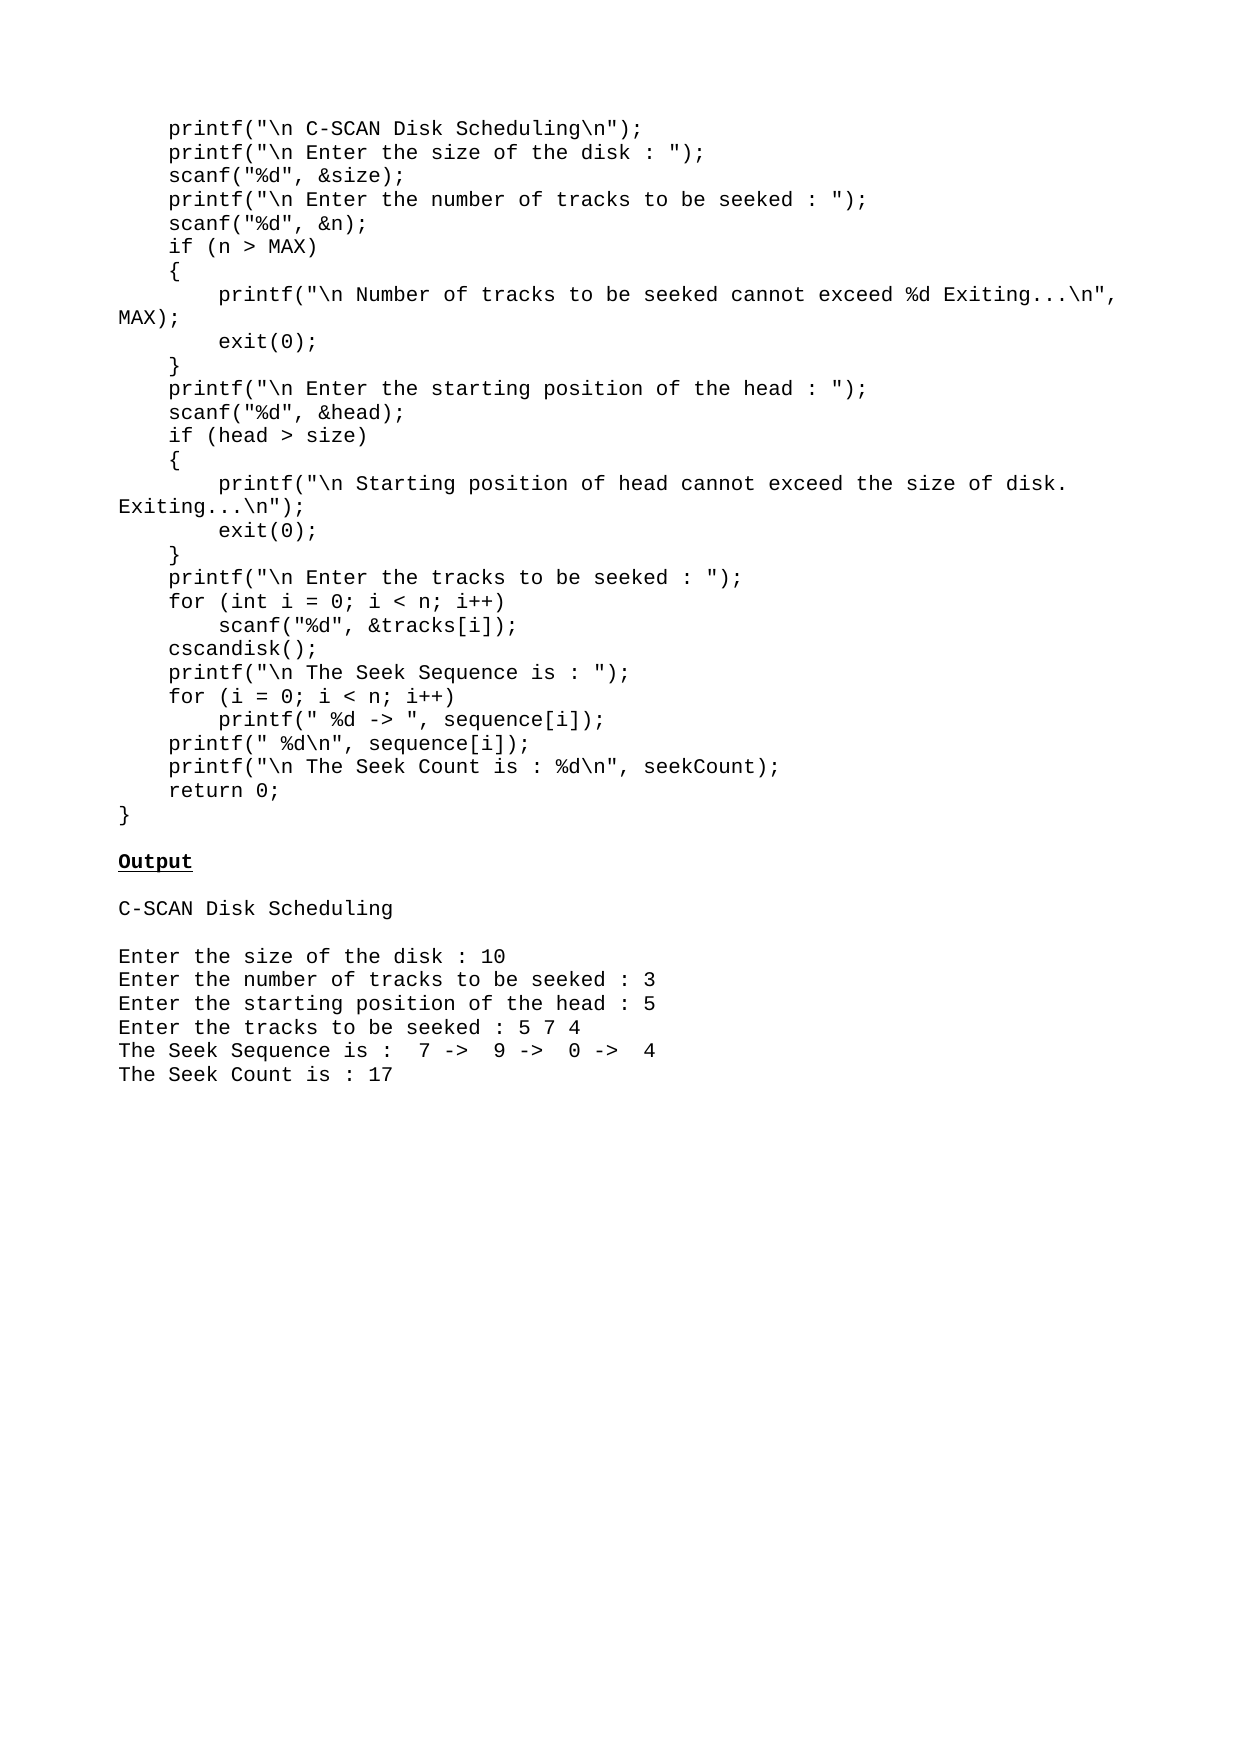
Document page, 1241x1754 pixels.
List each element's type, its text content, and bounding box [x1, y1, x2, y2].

text exit(0); [118, 331, 1122, 354]
text scanf("%d", &n); [118, 213, 1122, 236]
text for (int i = 0; i < n; i++) [118, 591, 1122, 615]
text cscandisk(); [118, 638, 1122, 662]
text C-SCAN Disk Scheduling [118, 898, 1122, 922]
text } [118, 544, 1122, 567]
text Enter the tracks to be seeked : 5 7 4 [118, 1017, 1122, 1040]
text printf("\n The Seek Sequence is : "); [118, 662, 1122, 686]
text Enter the number of tracks to be seeked : 3 [118, 969, 1122, 993]
text } [118, 354, 1122, 378]
text scanf("%d", &size); [118, 165, 1122, 189]
text { [118, 260, 1122, 284]
text Enter the size of the disk : 10 [118, 946, 1122, 969]
text The Seek Sequence is : 7 -> 9 -> 0 -> 4 [118, 1040, 1122, 1064]
text printf("\n Enter the size of the disk : "); [118, 142, 1122, 165]
text printf("\n The Seek Count is : %d\n", seekCount); [118, 757, 1122, 780]
text printf("\n Enter the tracks to be seeked : "); [118, 567, 1122, 591]
text { [118, 449, 1122, 473]
text return 0; [118, 780, 1122, 804]
text printf("\n C-SCAN Disk Scheduling\n"); [118, 118, 1122, 142]
text scanf("%d", &tracks[i]); [118, 615, 1122, 638]
text for (i = 0; i < n; i++) [118, 686, 1122, 709]
text exit(0); [118, 520, 1122, 544]
text if (head > size) [118, 426, 1122, 449]
text printf(" %d\n", sequence[i]); [118, 733, 1122, 757]
text scanf("%d", &head); [118, 402, 1122, 426]
text Output [118, 851, 1122, 875]
text printf("\n Starting position of head cannot exceed the size of disk. Exiting...\n"); [118, 473, 1122, 520]
text if (n > MAX) [118, 236, 1122, 260]
text Enter the starting position of the head : 5 [118, 993, 1122, 1017]
text printf("\n Enter the starting position of the head : "); [118, 378, 1122, 402]
text printf(" %d -> ", sequence[i]); [118, 709, 1122, 733]
text printf("\n Enter the number of tracks to be seeked : "); [118, 189, 1122, 213]
text printf("\n Number of tracks to be seeked cannot exceed %d Exiting...\n", MAX); [118, 284, 1122, 331]
text } [118, 804, 1122, 827]
text The Seek Count is : 17 [118, 1064, 1122, 1088]
